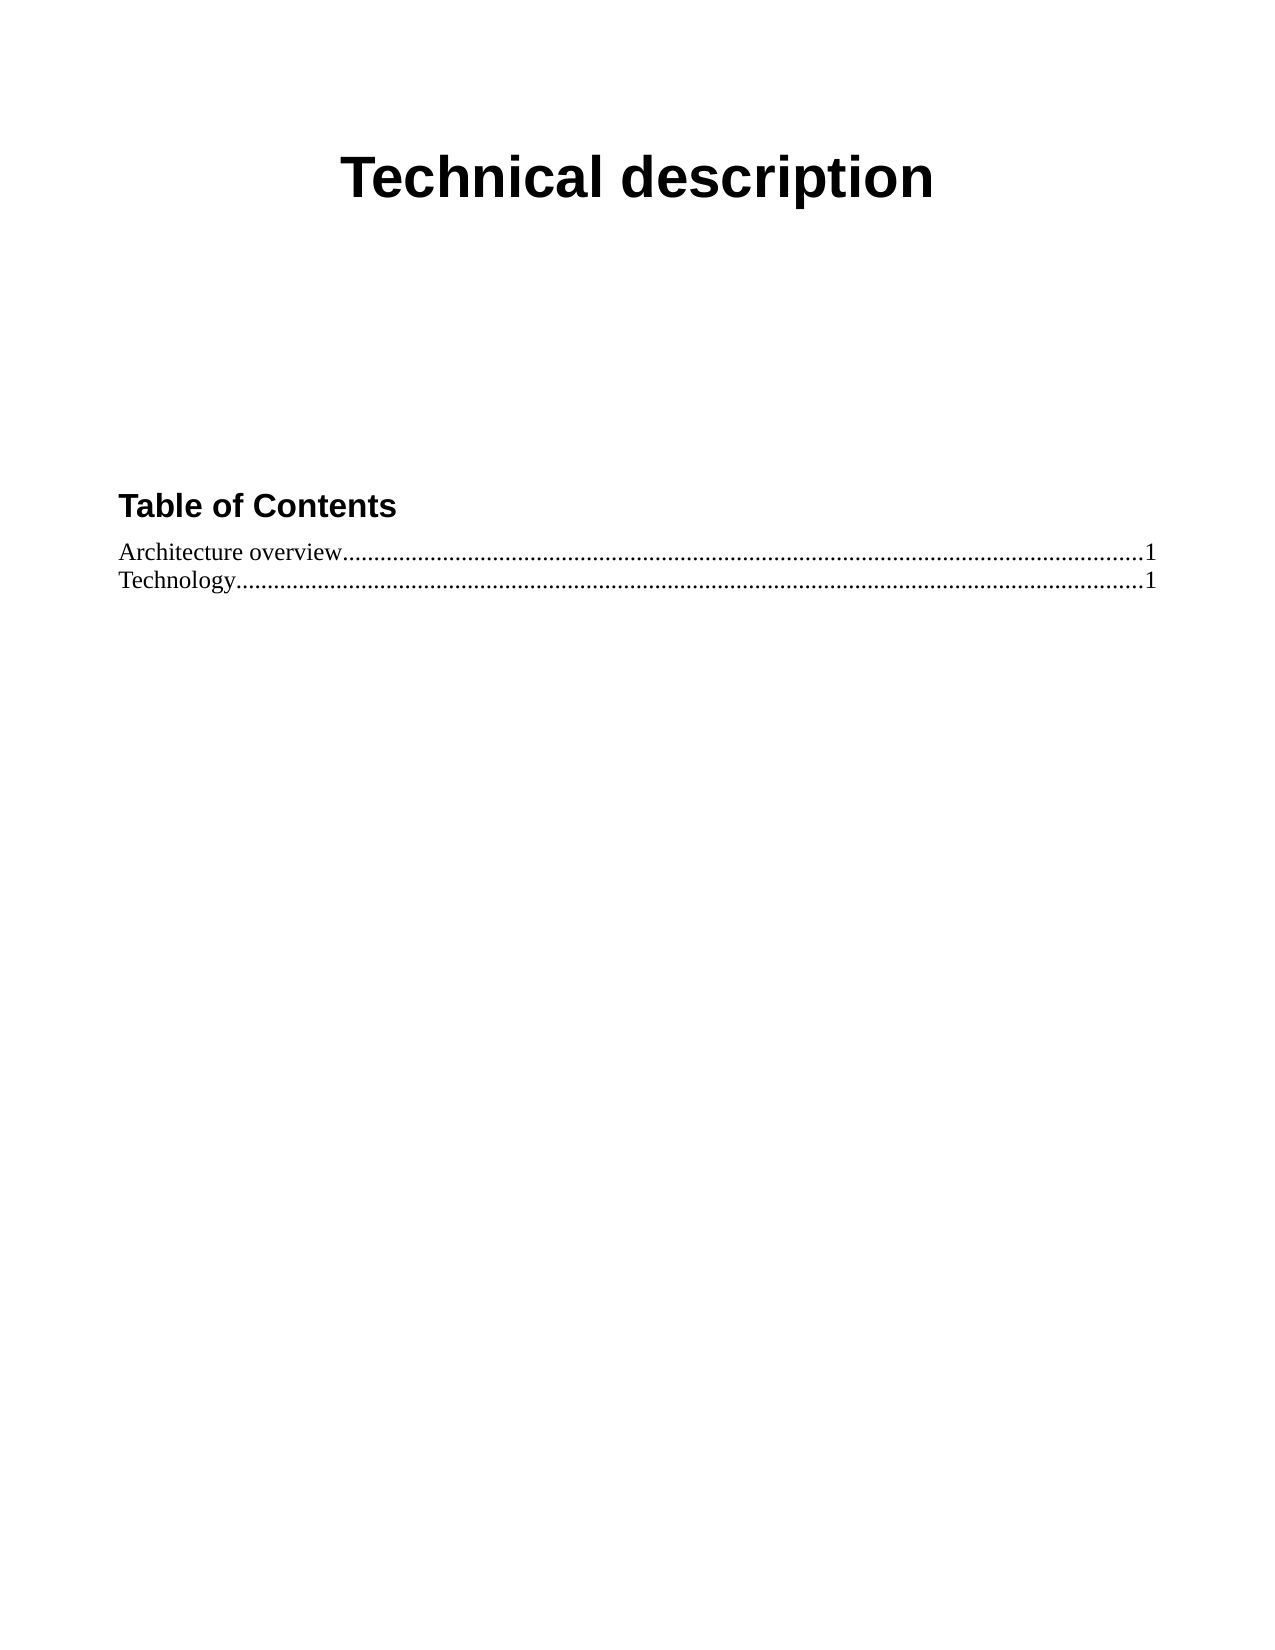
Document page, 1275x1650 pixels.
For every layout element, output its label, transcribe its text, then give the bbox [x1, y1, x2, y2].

text Technology 1 [118, 565, 1157, 594]
text Architecture overview 1 [118, 537, 1157, 565]
title Technical description [118, 143, 1157, 210]
subtitle Table of Contents [118, 486, 1157, 524]
